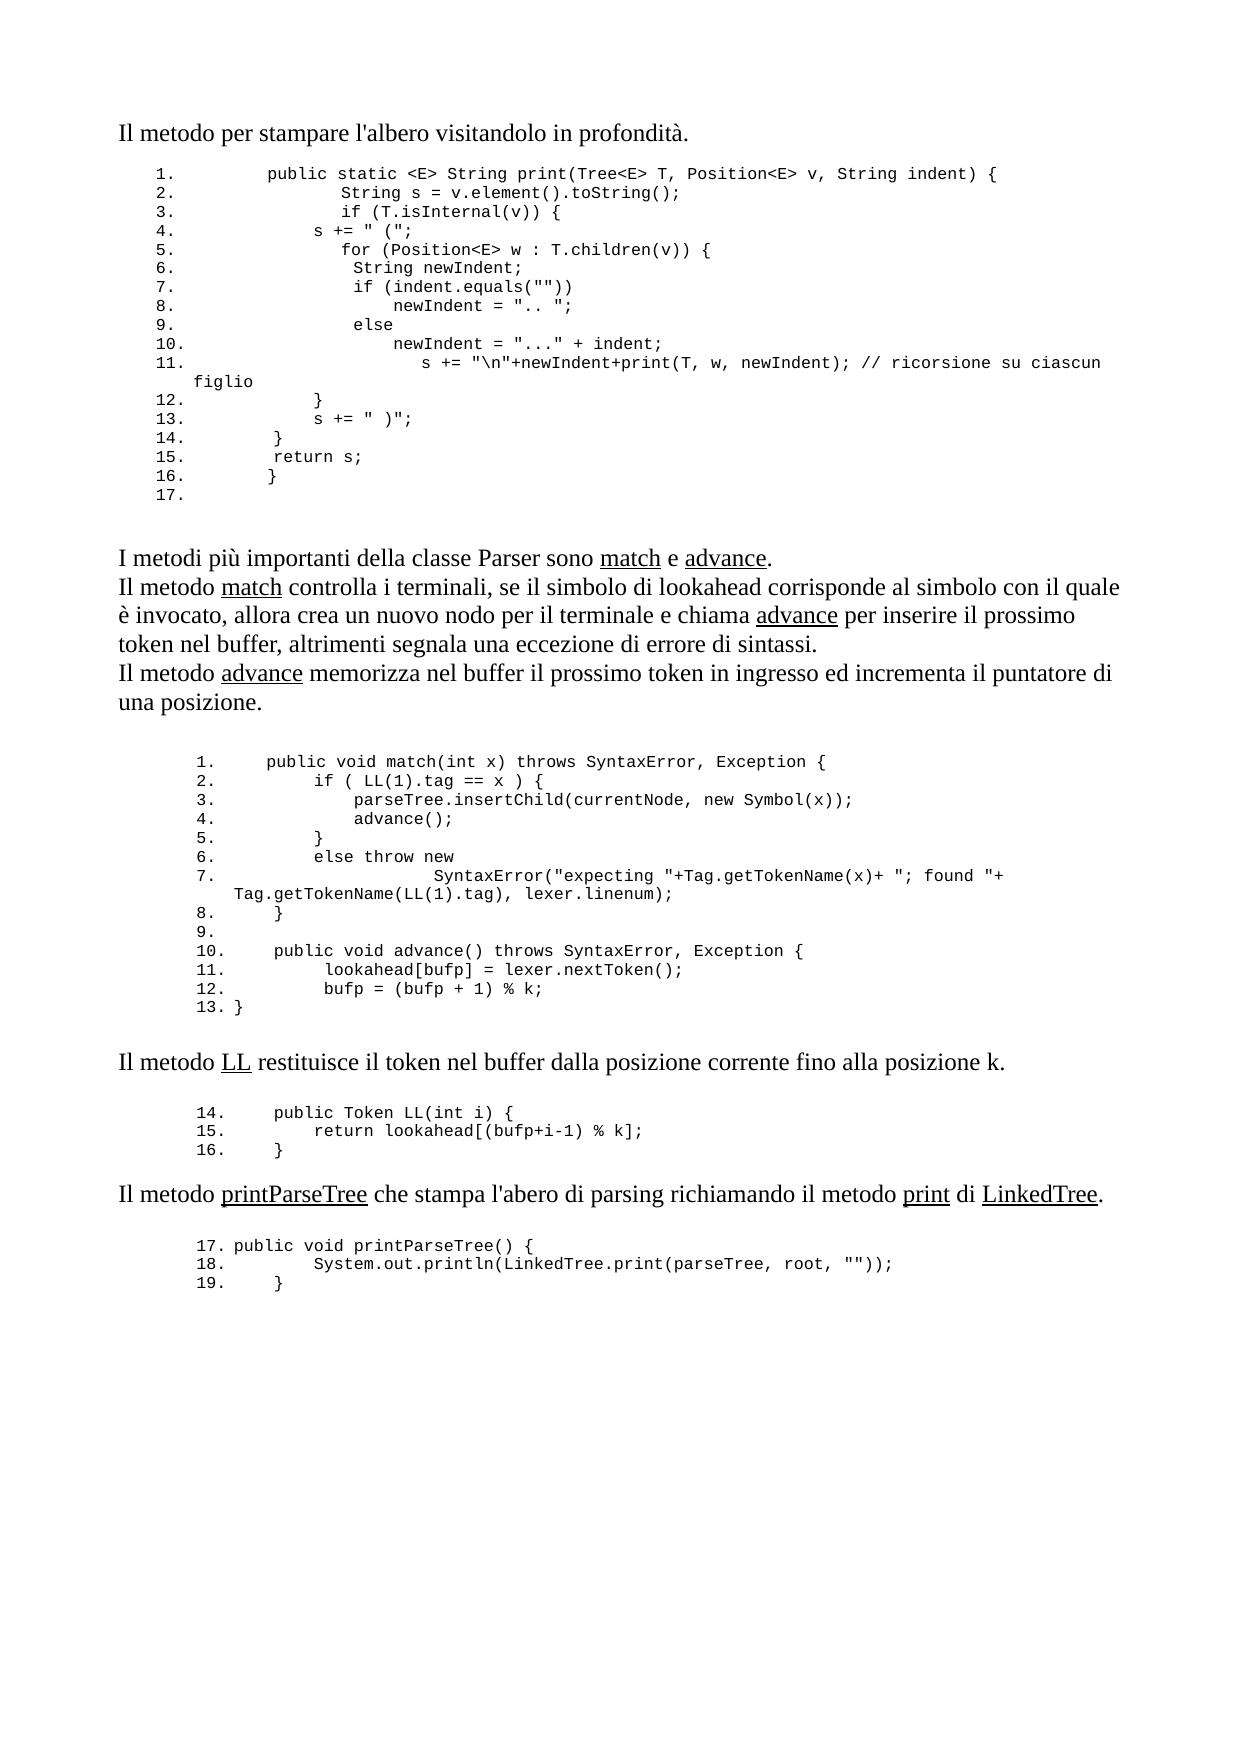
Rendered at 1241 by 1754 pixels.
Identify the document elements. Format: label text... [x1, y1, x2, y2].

list String s = v.element().toString(); [156, 184, 1122, 203]
text Il metodo per stampare l'albero visitandolo in profondità. [118, 118, 1122, 147]
list } [156, 467, 1122, 486]
list return s; [156, 448, 1122, 467]
list SyntaxError("expecting "+Tag.getTokenName(x)+ "; found "+ Tag.getTokenName(LL(1).tag), lexer.linenum); [196, 867, 1122, 905]
text Il metodo printParseTree che stampa l'abero di parsing richiamando il metodo print di LinkedTree. [118, 1179, 1122, 1208]
list } [156, 430, 1122, 448]
list s += " )"; [156, 411, 1122, 430]
list } [196, 905, 1122, 924]
list public void printParseTree() { [196, 1237, 1122, 1256]
list newIndent = "..." + indent; [156, 335, 1122, 354]
list } [196, 999, 1122, 1018]
list s += "\n"+newIndent+print(T, w, newIndent); // ricorsione su ciascun figlio [156, 354, 1122, 392]
list if (indent.equals("")) [156, 279, 1122, 298]
list if ( LL(1).tag == x ) { [196, 773, 1122, 792]
list System.out.println(LinkedTree.print(parseTree, root, "")); [196, 1256, 1122, 1275]
list } [196, 1142, 1122, 1161]
list advance(); [196, 811, 1122, 829]
list else throw new [196, 848, 1122, 867]
list } [156, 392, 1122, 411]
list for (Position<E> w : T.children(v)) { [156, 241, 1122, 260]
list newIndent = ".. "; [156, 298, 1122, 317]
list bufp = (bufp + 1) % k; [196, 980, 1122, 999]
list String newIndent; [156, 260, 1122, 279]
list if (T.isInternal(v)) { [156, 203, 1122, 222]
text Il metodo advance memorizza nel buffer il prossimo token in ingresso ed incrementa il puntatore di una posizione. [118, 658, 1122, 715]
list else [156, 317, 1122, 335]
list public void match(int x) throws SyntaxError, Exception { [196, 744, 1122, 773]
list return lookahead[(bufp+i-1) % k]; [196, 1123, 1122, 1142]
text Il metodo LL restituisce il token nel buffer dalla posizione corrente fino alla posizione k. [118, 1047, 1122, 1075]
list parseTree.insertChild(currentNode, new Symbol(x)); [196, 792, 1122, 811]
list public static <E> String print(Tree<E> T, Position<E> v, String indent) { [156, 166, 1122, 184]
list } [196, 829, 1122, 848]
list lookahead[bufp] = lexer.nextToken(); [196, 961, 1122, 980]
list public void advance() throws SyntaxError, Exception { [196, 942, 1122, 961]
text I metodi più importanti della classe Parser sono match e advance. [118, 543, 1122, 572]
list public Token LL(int i) { [196, 1104, 1122, 1123]
text Il metodo match controlla i terminali, se il simbolo di lookahead corrisponde al simbolo con il quale è invocato, allora crea un nuovo nodo per il terminale e chiama advance per inserire il prossimo token nel buffer, altrimenti segnala una eccezione di errore di sintassi. [118, 572, 1122, 658]
list s += " ("; [156, 222, 1122, 241]
list } [196, 1275, 1122, 1294]
